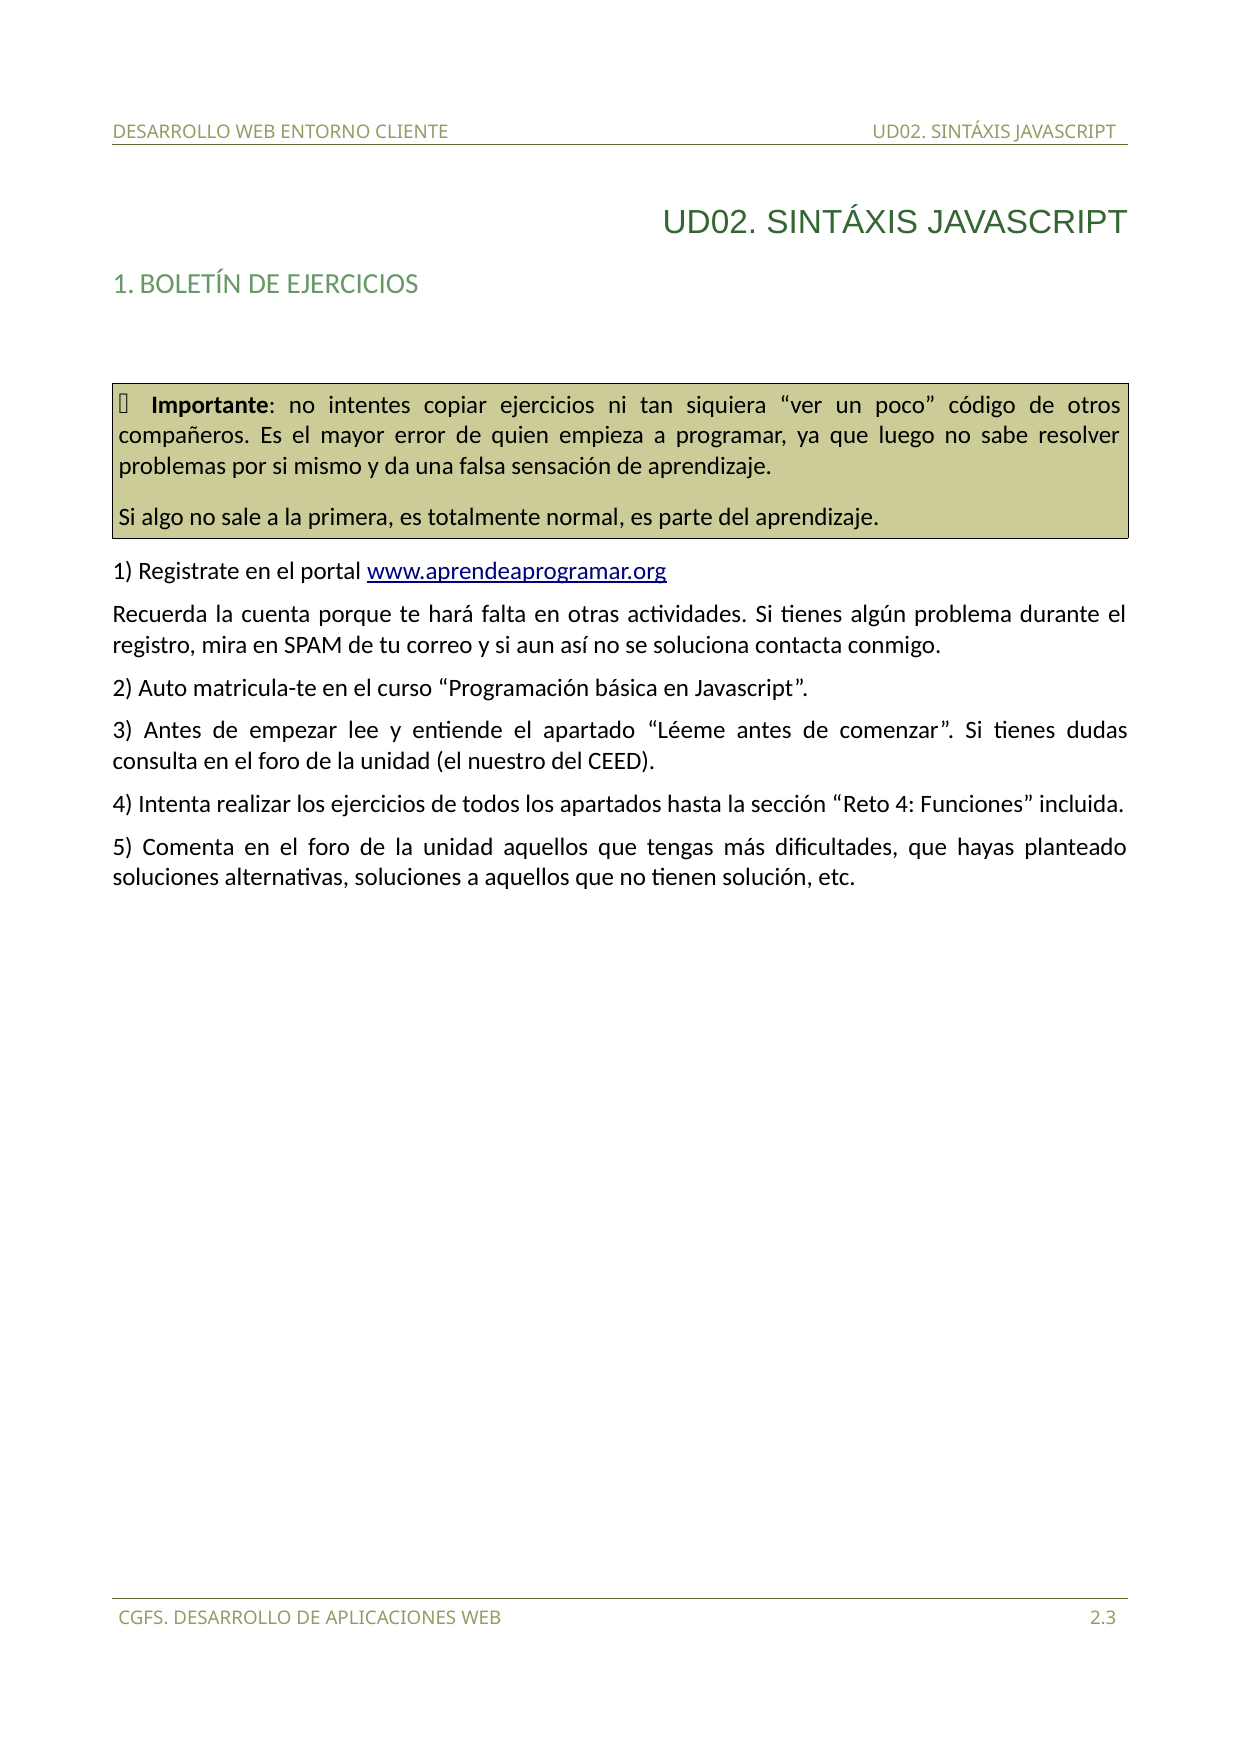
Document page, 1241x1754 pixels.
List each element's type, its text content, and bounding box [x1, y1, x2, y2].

text  Importante: no intentes copiar ejercicios ni tan siquiera “ver un poco” código de otros compañeros. Es el mayor error de quien empieza a programar, ya que luego no sabe resolver problemas por si mismo y da una falsa sensación de aprendizaje. [113, 384, 1128, 480]
text 2) Auto matricula-te en el curso “Programación básica en Javascript”. [112, 672, 1128, 702]
text Si algo no sale a la primera, es totalmente normal, es parte del aprendizaje. [113, 495, 1128, 538]
text UD02. Sintáxis Javascript [112, 202, 1128, 240]
text 5) Comenta en el foro de la unidad aquellos que tengas más dificultades, que hayas planteado soluciones alternativas, soluciones a aquellos que no tienen solución, etc. [112, 831, 1128, 892]
text 3) Antes de empezar lee y entiende el apartado “Léeme antes de comenzar”. Si tienes dudas consulta en el foro de la unidad (el nuestro del CEED). [112, 714, 1128, 776]
text 4) Intenta realizar los ejercicios de todos los apartados hasta la sección “Reto 4: Funciones” incluida. [112, 788, 1128, 818]
text 1) Registrate en el portal www.aprendeaprogramar.org [112, 555, 1128, 586]
subtitle Boletín de ejercicios [112, 265, 1128, 301]
text Recuerda la cuenta porque te hará falta en otras actividades. Si tienes algún problema durante el registro, mira en SPAM de tu correo y si aun así no se soluciona contacta conmigo. [112, 598, 1128, 659]
